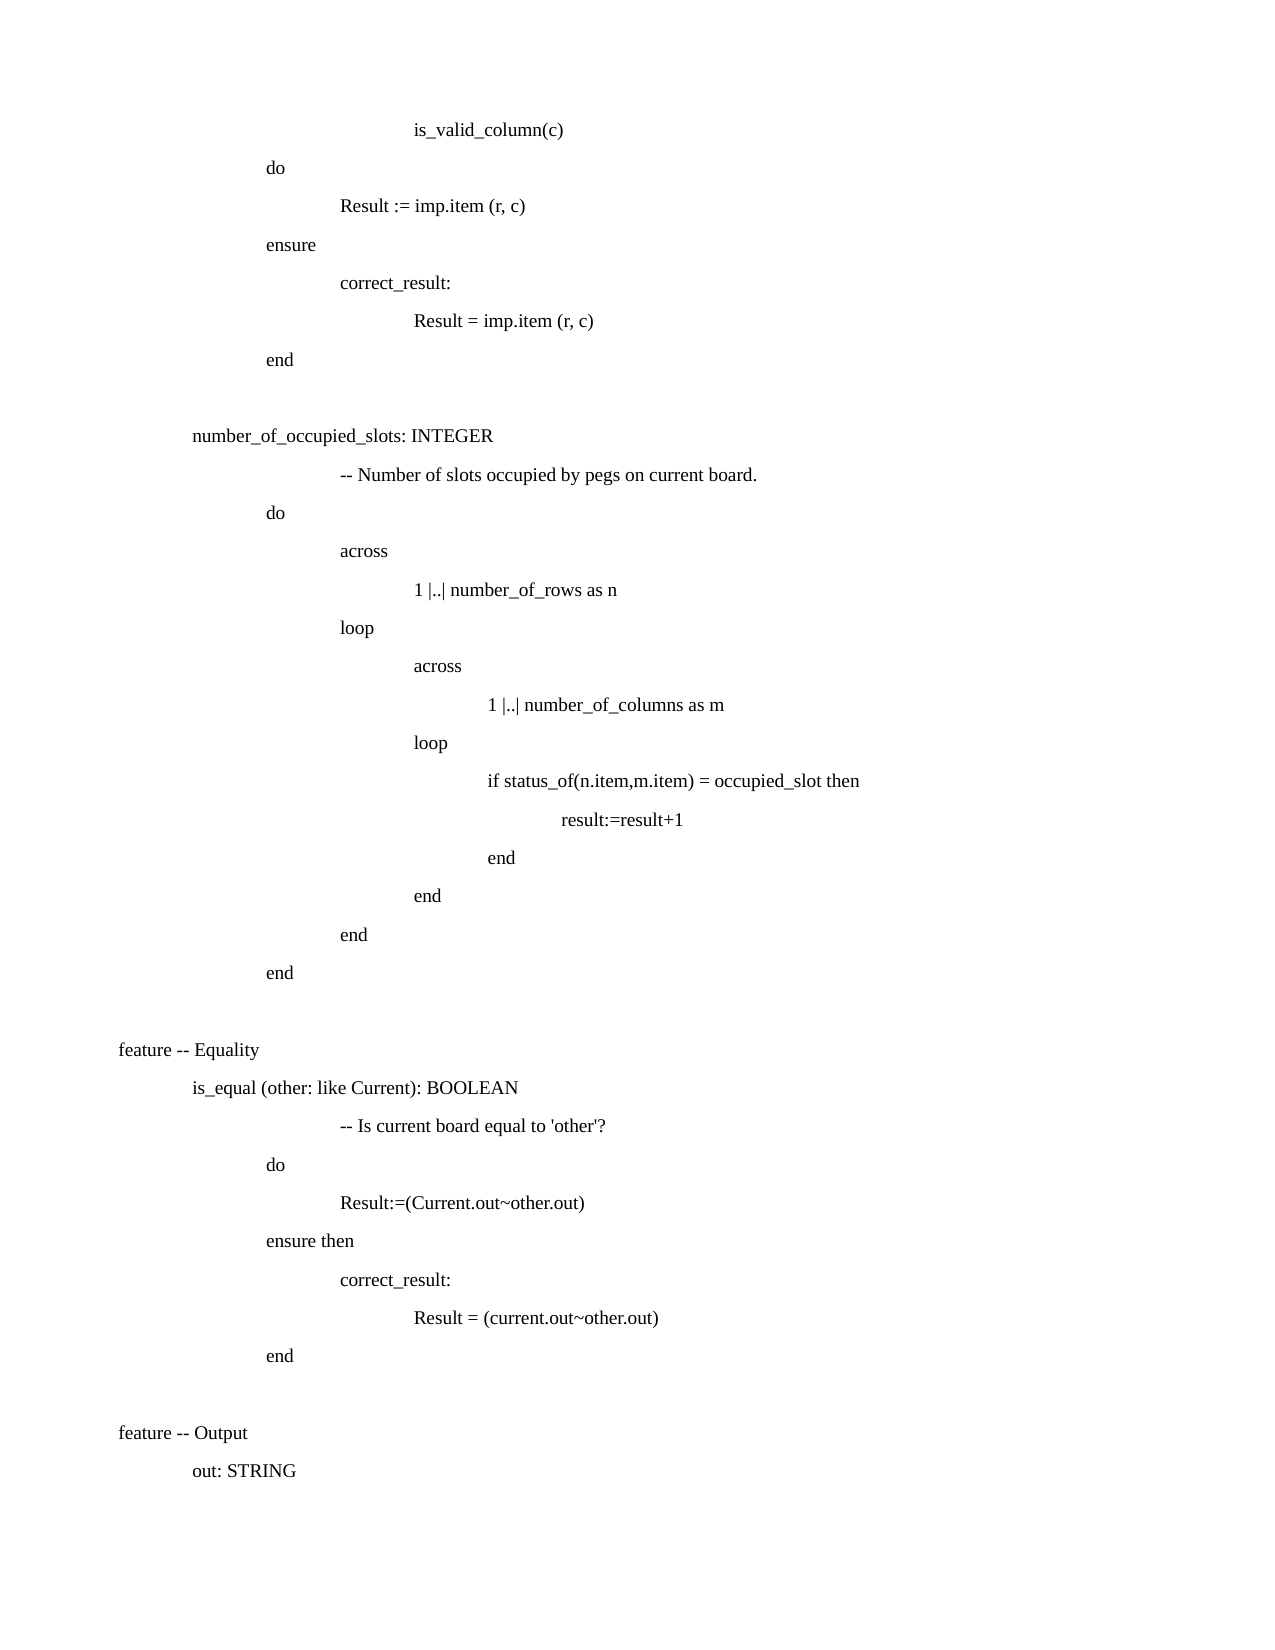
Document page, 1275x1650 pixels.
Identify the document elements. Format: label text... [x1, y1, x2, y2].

text feature -- Equality [118, 1038, 1157, 1076]
text -- Number of slots occupied by pegs on current board. [118, 463, 1157, 501]
text 1 |..| number_of_rows as n [118, 578, 1157, 616]
text across [118, 540, 1157, 578]
text is_equal (other: like Current): BOOLEAN [118, 1076, 1157, 1115]
text if status_of(n.item,m.item) = occupied_slot then [118, 770, 1157, 808]
text result:=result+1 [118, 808, 1157, 846]
text -- Is current board equal to 'other'? [118, 1115, 1157, 1153]
text end [118, 923, 1157, 961]
text across [118, 655, 1157, 693]
text number_of_occupied_slots: INTEGER [118, 425, 1157, 463]
text 1 |..| number_of_columns as m [118, 693, 1157, 731]
text ensure [118, 233, 1157, 271]
text is_valid_column(c) [118, 118, 1157, 156]
text end [118, 846, 1157, 885]
text Result = imp.item (r, c) [118, 310, 1157, 348]
text ensure then [118, 1230, 1157, 1268]
text loop [118, 731, 1157, 770]
text Result = (current.out~other.out) [118, 1306, 1157, 1345]
text end [118, 348, 1157, 386]
text correct_result: [118, 271, 1157, 310]
text correct_result: [118, 1268, 1157, 1306]
text Result := imp.item (r, c) [118, 195, 1157, 233]
text do [118, 156, 1157, 195]
text loop [118, 616, 1157, 655]
text feature -- Output [118, 1421, 1157, 1460]
text do [118, 501, 1157, 540]
text end [118, 1345, 1157, 1383]
text do [118, 1153, 1157, 1191]
text Result:=(Current.out~other.out) [118, 1191, 1157, 1230]
text out: STRING [118, 1460, 1157, 1498]
text end [118, 885, 1157, 923]
text end [118, 961, 1157, 1000]
